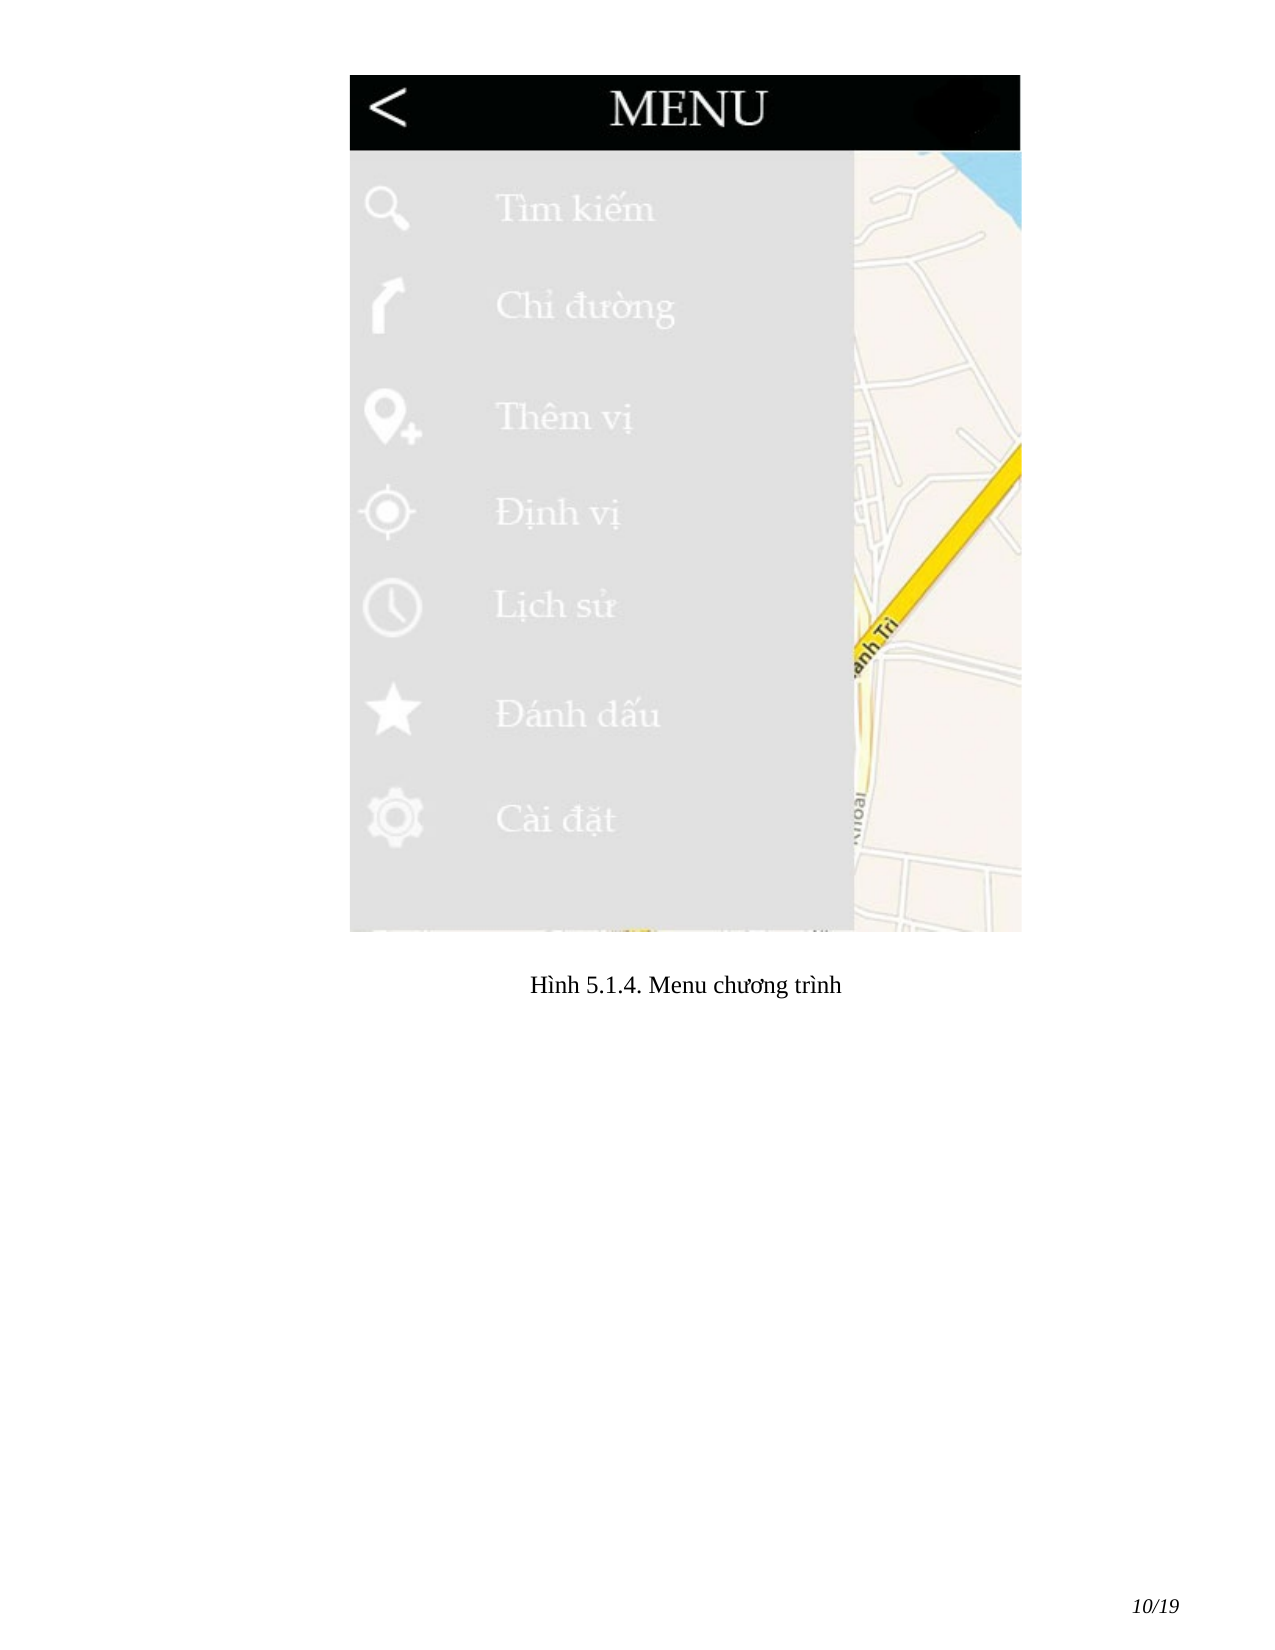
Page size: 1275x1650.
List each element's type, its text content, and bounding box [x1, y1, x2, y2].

text Hình 5.1.4. Menu chương trình [190, 971, 1181, 999]
